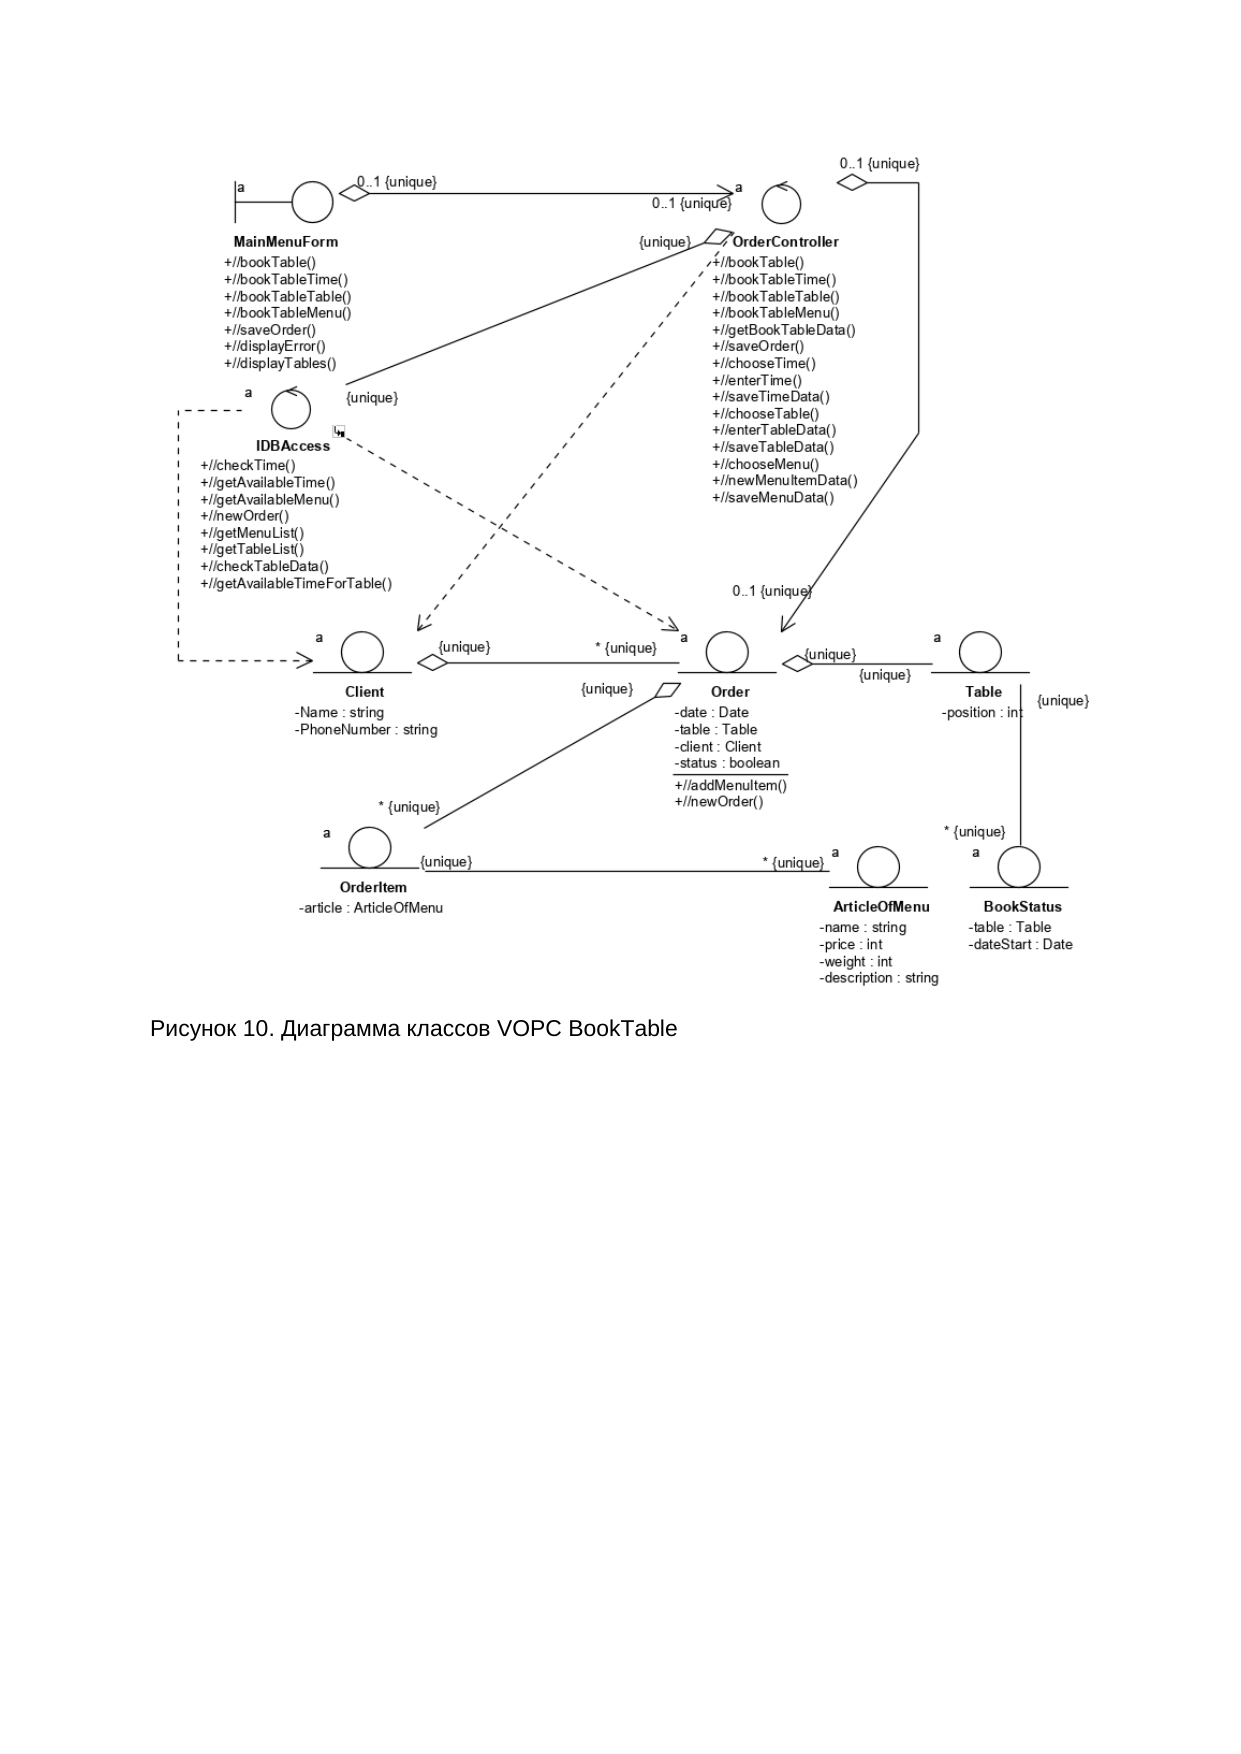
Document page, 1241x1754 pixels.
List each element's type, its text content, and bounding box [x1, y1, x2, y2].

table_header [150, 989, 1090, 1015]
table_cell Рисунок 10. Диаграмма классов VOPC BookTable [150, 1015, 1090, 1041]
picture [150, 150, 1091, 989]
